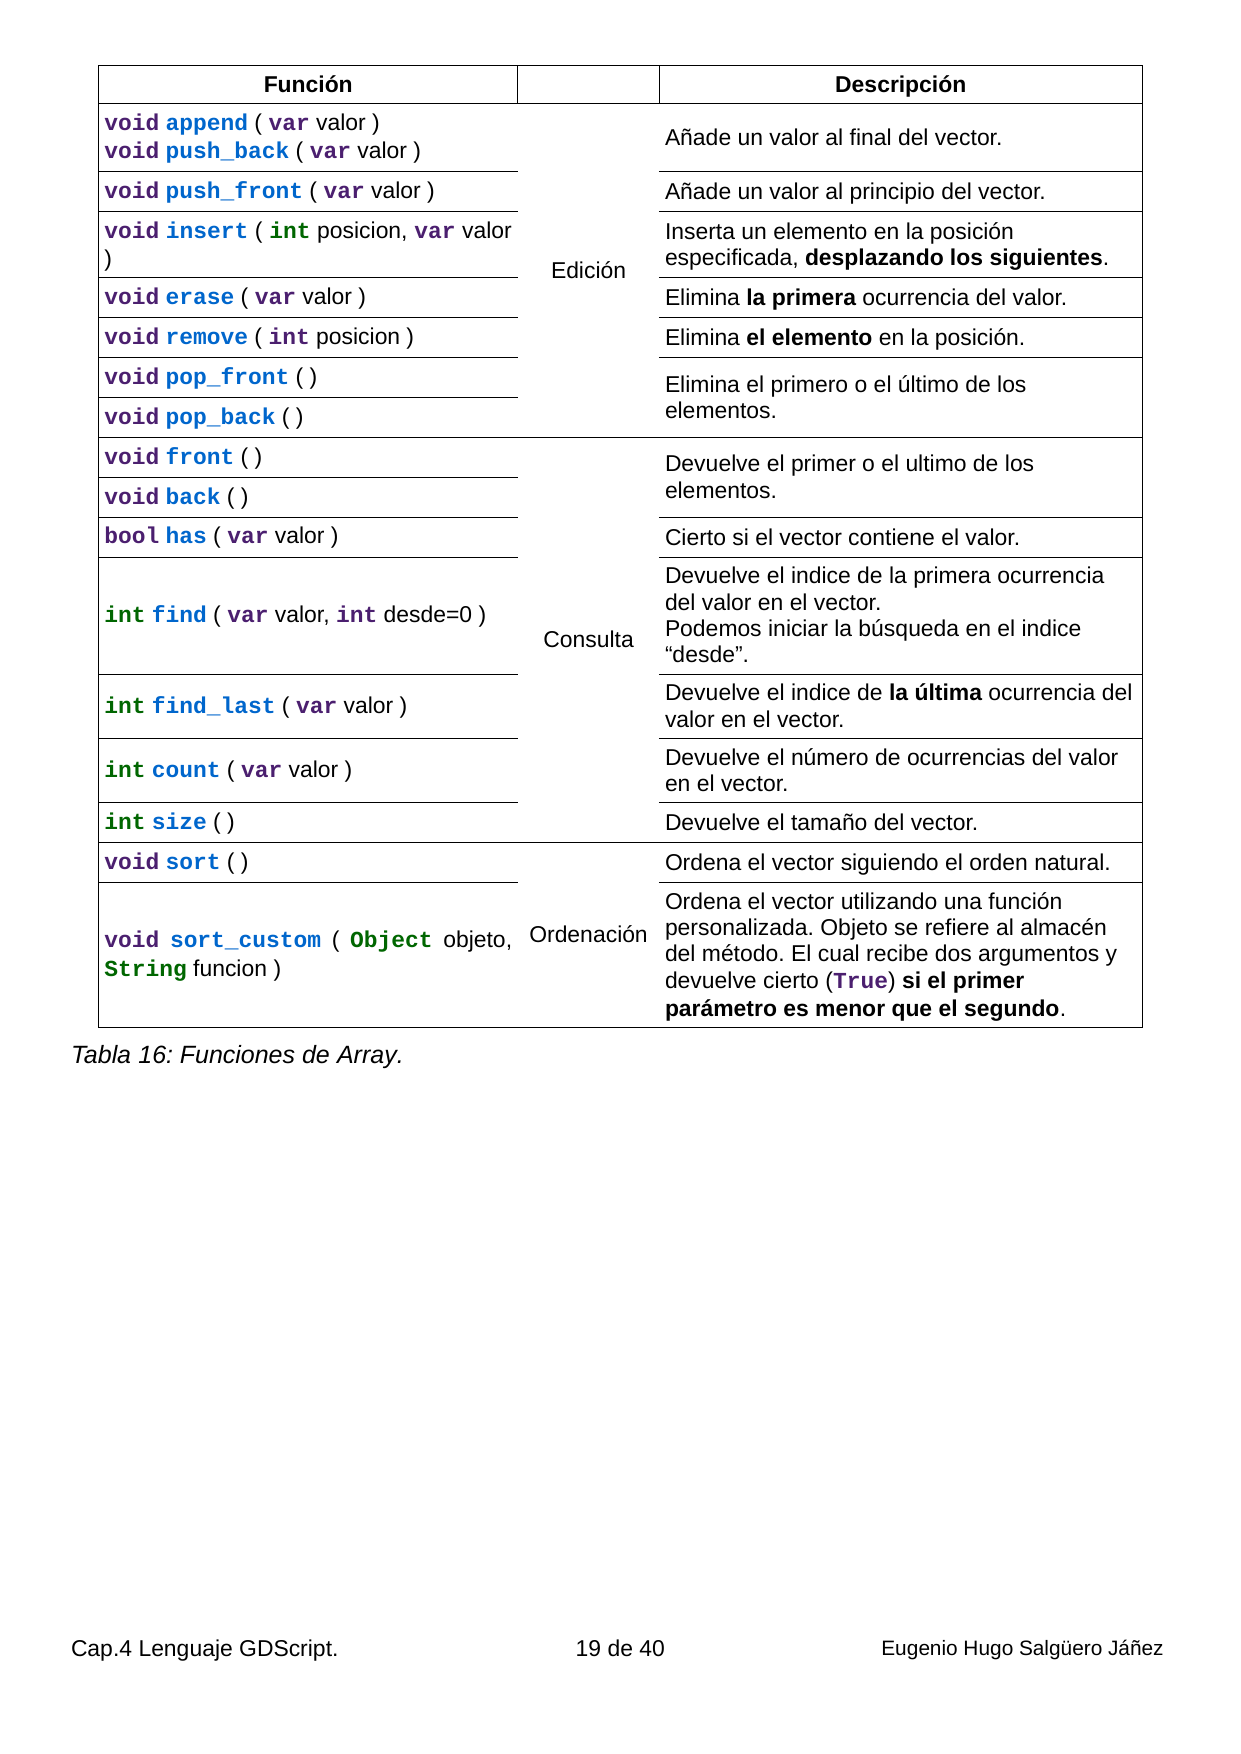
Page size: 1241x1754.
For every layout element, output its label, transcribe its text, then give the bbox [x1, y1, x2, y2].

table_cell Elimina el elemento en la posición. [659, 318, 1142, 357]
table_cell void sort ( ) [99, 843, 517, 882]
table_cell int find ( var valor, int desde=0 ) [99, 558, 517, 673]
table_cell Devuelve el tamaño del vector. [659, 803, 1142, 842]
table_cell void remove ( int posicion ) [99, 318, 517, 357]
table_cell Consulta [518, 438, 659, 842]
table_cell Devuelve el primer o el ultimo de los elementos. [659, 438, 1142, 517]
text Tabla 16: Funciones de Array. [71, 1040, 1169, 1068]
table_cell Ordenación [518, 843, 659, 1027]
table_cell int count ( var valor ) [99, 739, 517, 802]
table_cell void back ( ) [99, 478, 517, 517]
table_cell int size ( ) [99, 803, 517, 842]
table_cell Elimina la primera ocurrencia del valor. [659, 278, 1142, 317]
table_cell Ordena el vector siguiendo el orden natural. [659, 843, 1142, 882]
table_cell void pop_back ( ) [99, 398, 517, 437]
table_cell void insert ( int posicion, var valor ) [99, 212, 517, 277]
table_cell void front ( ) [99, 438, 517, 477]
table_cell Cierto si el vector contiene el valor. [659, 518, 1142, 557]
table_cell void pop_front ( ) [99, 358, 517, 397]
table_cell Añade un valor al final del vector. [659, 104, 1142, 171]
table_cell Inserta un elemento en la posición especificada, desplazando los siguientes. [659, 212, 1142, 277]
table_cell Devuelve el indice de la última ocurrencia del valor en el vector. [659, 675, 1142, 738]
table_cell void sort_custom ( Object objeto, String funcion ) [99, 883, 517, 1027]
table_header Descripción [660, 66, 1142, 103]
table_cell bool has ( var valor ) [99, 518, 517, 557]
table_cell void append ( var valor ) void push_back ( var valor ) [99, 104, 517, 171]
table_cell Añade un valor al principio del vector. [659, 172, 1142, 211]
table_header Función [99, 66, 517, 103]
table_cell void erase ( var valor ) [99, 278, 517, 317]
table_cell Ordena el vector utilizando una función personalizada. Objeto se refiere al almacén del método. El cual recibe dos argumentos y devuelve cierto (True) si el primer parámetro es menor que el segundo. [659, 883, 1142, 1027]
table_cell void push_front ( var valor ) [99, 172, 517, 211]
table_cell Devuelve el número de ocurrencias del valor en el vector. [659, 739, 1142, 802]
table_cell Devuelve el indice de la primera ocurrencia del valor en el vector. Podemos iniciar la búsqueda en el indice “desde”. [659, 558, 1142, 673]
table_cell Elimina el primero o el último de los elementos. [659, 358, 1142, 437]
table_header [518, 66, 659, 103]
table_cell Edición [518, 104, 659, 437]
table_cell int find_last ( var valor ) [99, 675, 517, 738]
